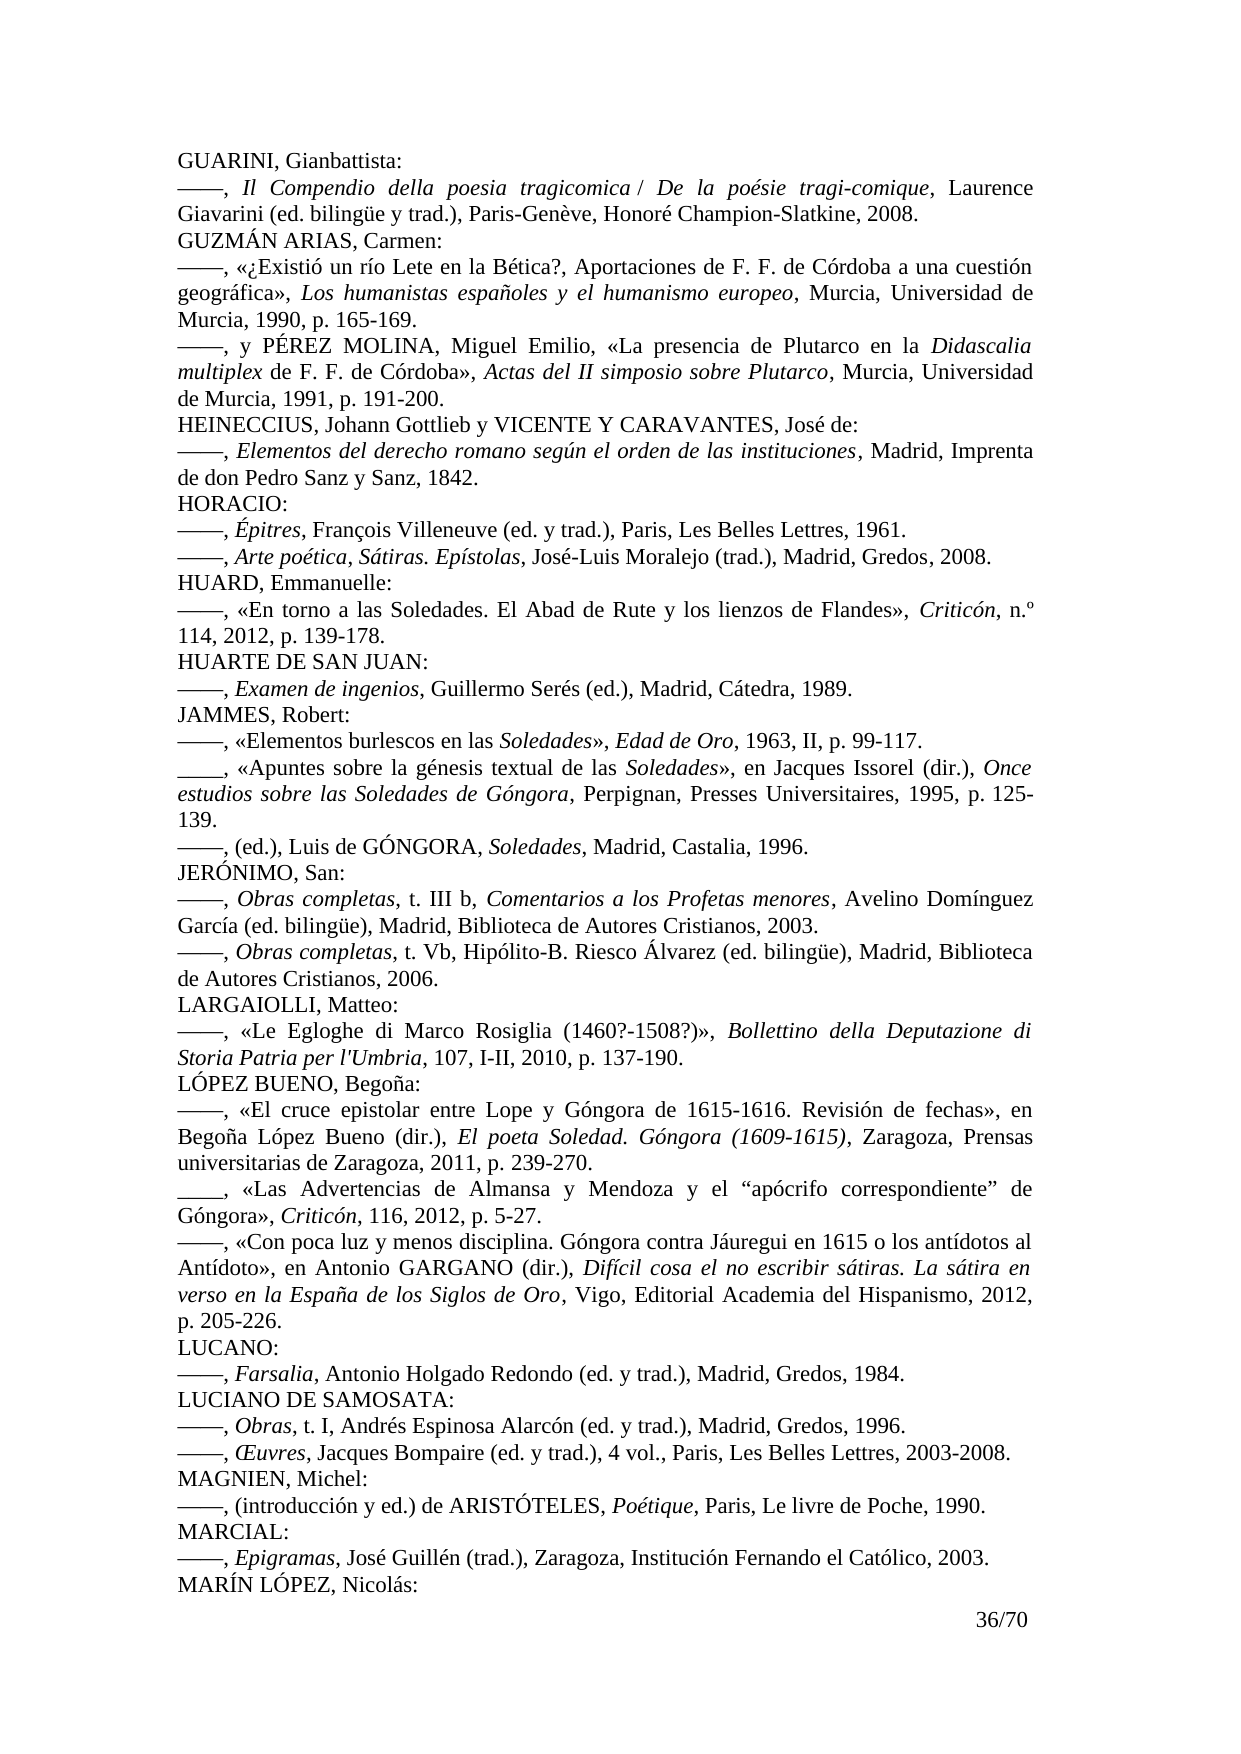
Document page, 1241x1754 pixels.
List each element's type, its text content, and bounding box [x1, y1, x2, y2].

text ——, «¿Existió un río Lete en la Bética?, Aportaciones de F. F. de Córdoba a una cuestión geográfica», Los humanistas españoles y el humanismo europeo, Murcia, Universidad de Murcia, 1990, p. 165-169. [177, 253, 1034, 332]
text ——, «Elementos burlescos en las Soledades», Edad de Oro, 1963, II, p. 99-117. [177, 727, 1034, 754]
text ——, Epigramas, José Guillén (trad.), Zaragoza, Institución Fernando el Católico, 2003. [177, 1544, 1034, 1571]
text Jerónimo, San: [177, 859, 1034, 886]
text ——, Obras completas, t. Vb, Hipólito-B. Riesco Álvarez (ed. bilingüe), Madrid, Biblioteca de Autores Cristianos, 2006. [177, 938, 1034, 991]
text ——, (introducción y ed.) de ARISTÓTELES, Poétique, Paris, Le livre de Poche, 1990. [177, 1492, 1034, 1518]
text HEINECCIUS, Johann Gottlieb y Vicente y Caravantes, josé de: [177, 411, 1034, 437]
text ——, Œuvres, Jacques Bompaire (ed. y trad.), 4 vol., Paris, Les Belles Lettres, 2003-2008. [177, 1439, 1034, 1465]
text Guzmán Arias, Carmen: [177, 227, 1034, 253]
text Jammes, Robert: [177, 701, 1034, 727]
text LÓpez bueno, Begoña: [177, 1070, 1034, 1096]
text MAGNIEN, Michel: [177, 1465, 1034, 1492]
text LARGAIOLLI, Matteo: [177, 991, 1034, 1017]
text ——, «Con poca luz y menos disciplina. Góngora contra Jáuregui en 1615 o los antídotos al Antídoto», en Antonio Gargano (dir.), Difícil cosa el no escribir sátiras. La sátira en verso en la España de los Siglos de Oro, Vigo, Editorial Academia del Hispanismo, 2012, p. 205-226. [177, 1228, 1034, 1333]
text Horacio: [177, 490, 1034, 517]
text ——, «Le Egloghe di Marco Rosiglia (1460?-1508?)», Bollettino della Deputazione di Storia Patria per l'Umbria, 107, I-II, 2010, p. 137-190. [177, 1017, 1034, 1070]
text Lucano: [177, 1333, 1034, 1360]
text ——, Elementos del derecho romano según el orden de las instituciones, Madrid, Imprenta de don Pedro Sanz y Sanz, 1842. [177, 437, 1034, 490]
text ——, «En torno a las Soledades. El Abad de Rute y los lienzos de Flandes», Criticón, n.º 114, 2012, p. 139-178. [177, 596, 1034, 648]
text ——, Épitres, François Villeneuve (ed. y trad.), Paris, Les Belles Lettres, 1961. [177, 517, 1034, 543]
text ——, Obras completas, t. III b, Comentarios a los Profetas menores, Avelino Domínguez García (ed. bilingüe), Madrid, Biblioteca de Autores Cristianos, 2003. [177, 886, 1034, 938]
text ____, «Apuntes sobre la génesis textual de las Soledades», en Jacques Issorel (dir.), Once estudios sobre las Soledades de Góngora, Perpignan, Presses Universitaires, 1995, p. 125-139. [177, 754, 1034, 833]
text ——, y Pérez MOLINA, Miguel Emilio, «La presencia de Plutarco en la Didascalia multiplex de F. F. de Córdoba», Actas del II simposio sobre Plutarco, Murcia, Universidad de Murcia, 1991, p. 191-200. [177, 332, 1034, 411]
text ——, Il Compendio della poesia tragicomica / De la poésie tragi-comique, Laurence Giavarini (ed. bilingüe y trad.), Paris-Genève, Honoré Champion-Slatkine, 2008. [177, 174, 1034, 227]
text ——, «El cruce epistolar entre Lope y Góngora de 1615-1616. Revisión de fechas», en Begoña López Bueno (dir.), El poeta Soledad. Góngora (1609-1615), Zaragoza, Prensas universitarias de Zaragoza, 2011, p. 239-270. [177, 1096, 1034, 1175]
text ——, Examen de ingenios, Guillermo Serés (ed.), Madrid, Cátedra, 1989. [177, 675, 1034, 701]
text HUARTE DE SAN JUAN: [177, 648, 1034, 675]
text Marcial: [177, 1518, 1034, 1544]
text HUARD, Emmanuelle: [177, 569, 1034, 596]
text ——, Arte poética, Sátiras. Epístolas, José-Luis Moralejo (trad.), Madrid, Gredos, 2008. [177, 543, 1034, 569]
text ——, Farsalia, Antonio Holgado Redondo (ed. y trad.), Madrid, Gredos, 1984. [177, 1360, 1034, 1386]
text Marín López, Nicolás: [177, 1571, 1034, 1597]
text LUCIANO DE SAMOSATA: [177, 1386, 1034, 1413]
text GUARINI, Gianbattista: [177, 148, 1034, 174]
text ——, (ed.), Luis de Góngora, Soledades, Madrid, Castalia, 1996. [177, 833, 1034, 859]
text ____, «Las Advertencias de Almansa y Mendoza y el “apócrifo correspondiente” de Góngora», Criticón, 116, 2012, p. 5-27. [177, 1175, 1034, 1228]
text ——, Obras, t. I, Andrés Espinosa Alarcón (ed. y trad.), Madrid, Gredos, 1996. [177, 1413, 1034, 1439]
